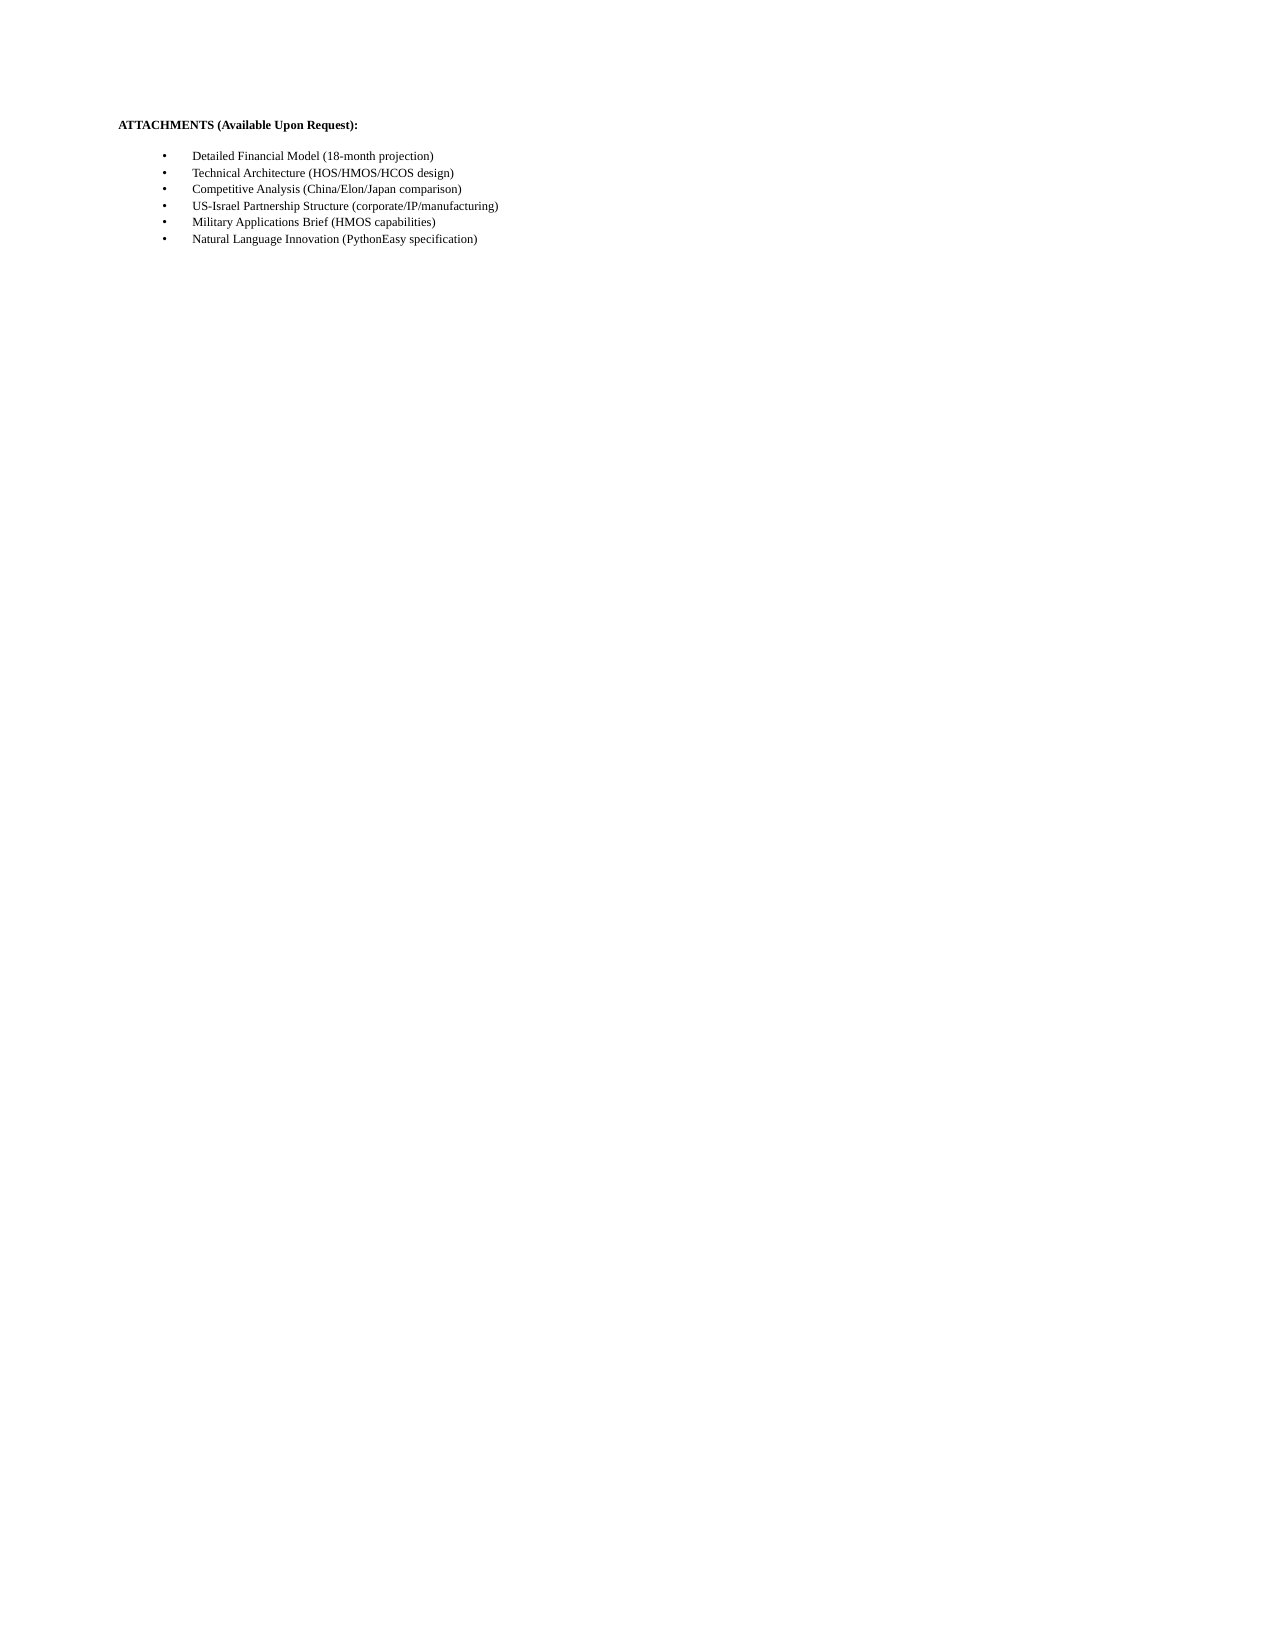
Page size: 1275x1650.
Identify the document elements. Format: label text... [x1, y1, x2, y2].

list Military Applications Brief (HMOS capabilities) [162, 215, 1157, 229]
list Technical Architecture (HOS/HMOS/HCOS design) [162, 166, 1157, 180]
text ATTACHMENTS (Available Upon Request): [118, 118, 1157, 132]
list Competitive Analysis (China/Elon/Japan comparison) [162, 182, 1157, 196]
list Natural Language Innovation (PythonEasy specification) [162, 231, 1157, 246]
list Detailed Financial Model (18-month projection) [162, 149, 1157, 163]
list US-Israel Partnership Structure (corporate/IP/manufacturing) [162, 198, 1157, 213]
